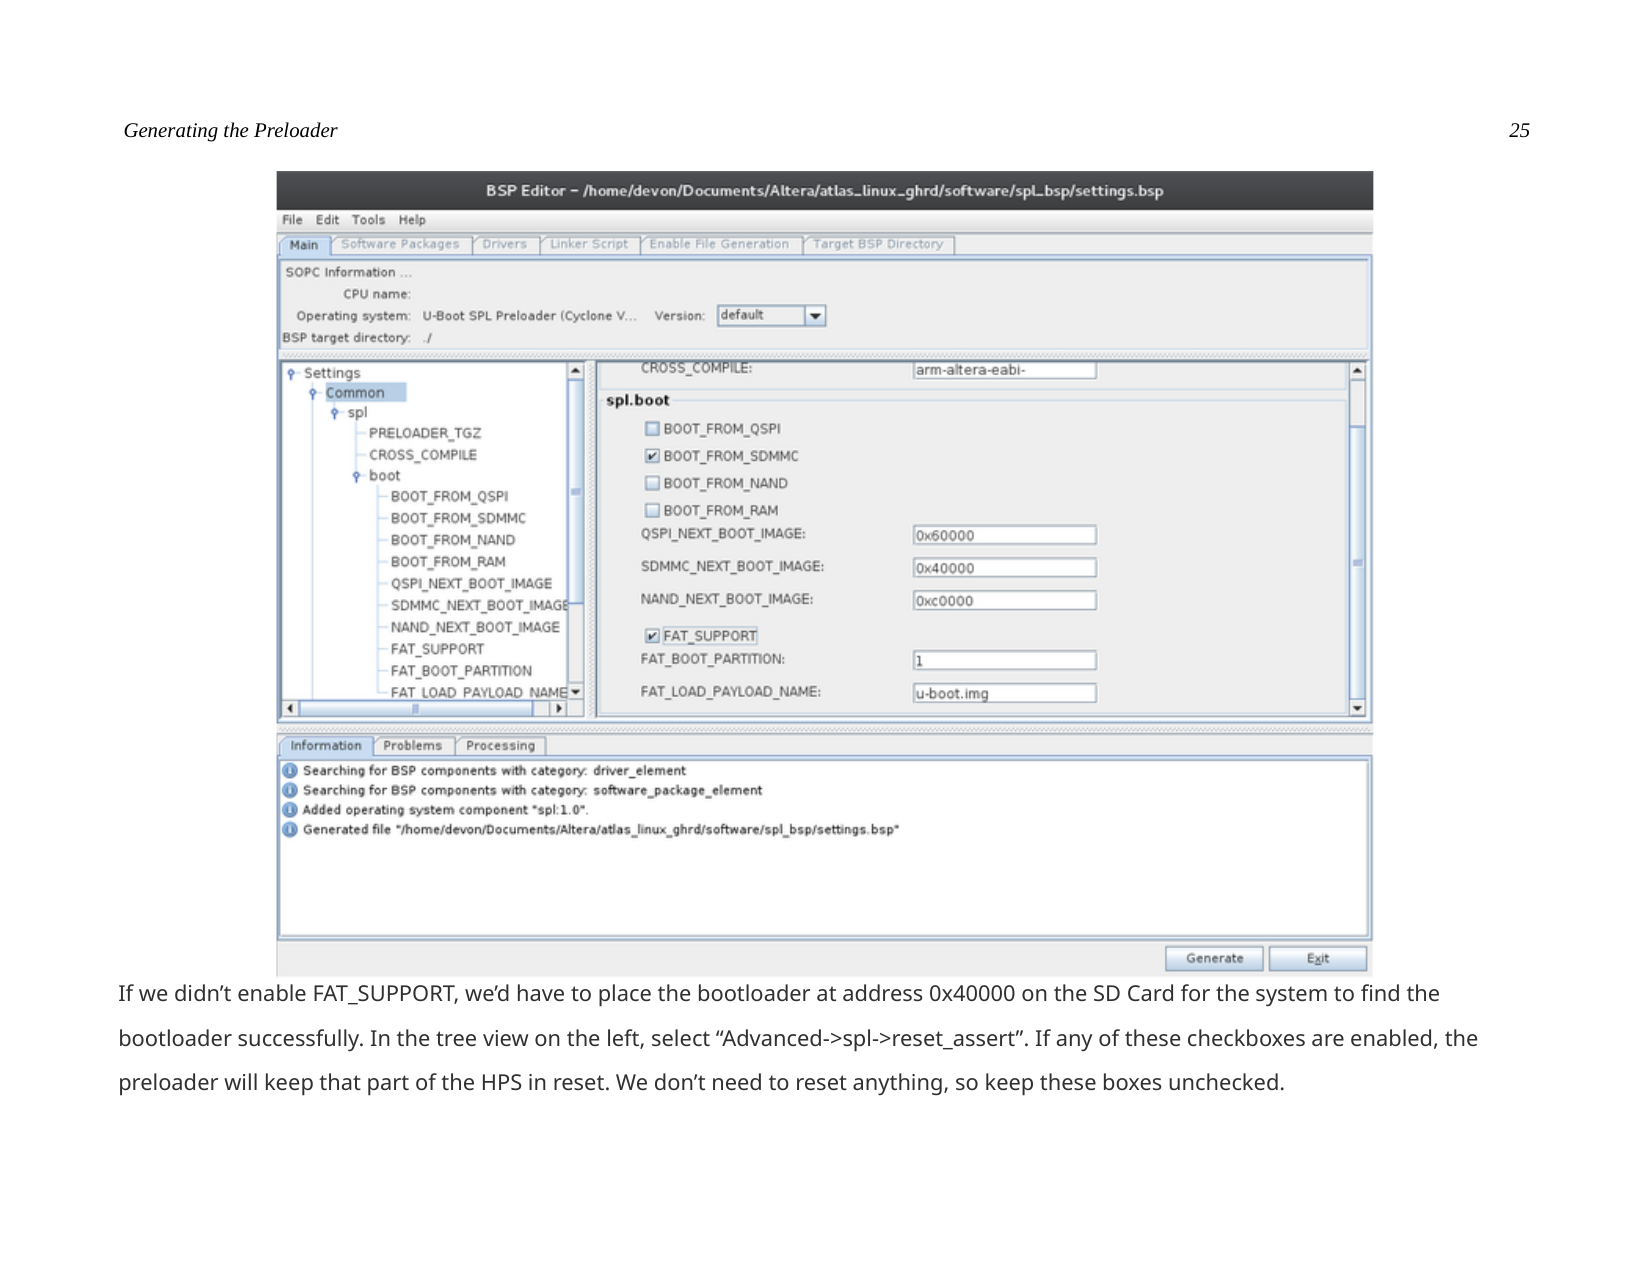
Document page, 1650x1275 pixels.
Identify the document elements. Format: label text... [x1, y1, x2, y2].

picture [276, 171, 1374, 978]
text If we didn’t enable FAT_SUPPORT, we’d have to place the bootloader at address 0x40000 on the SD Card for the system to find the bootloader successfully. In the tree view on the left, select “Advanced->spl->reset_assert”. If any of these checkboxes are enabled, the preloader will keep that part of the HPS in reset. We don’t need to reset anything, so keep these boxes unchecked. [118, 978, 1532, 1097]
